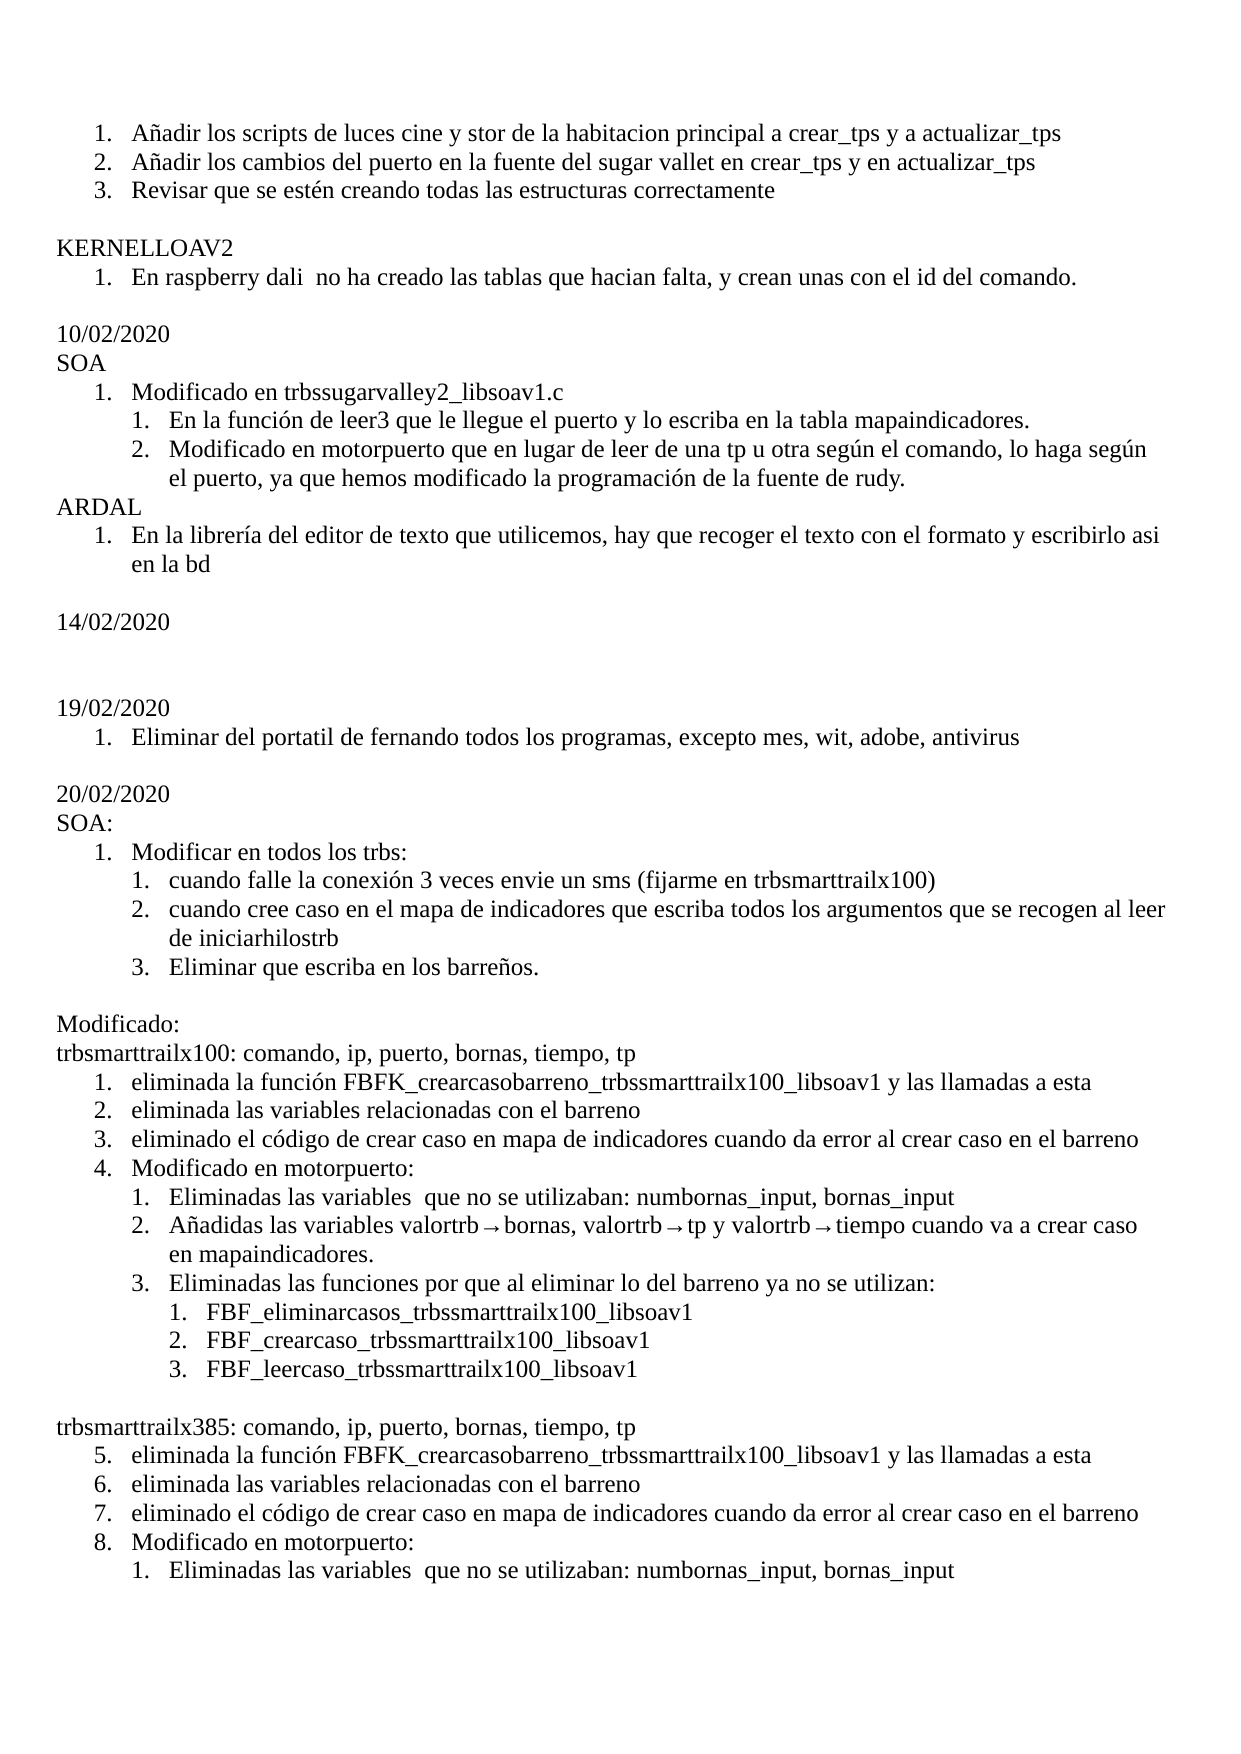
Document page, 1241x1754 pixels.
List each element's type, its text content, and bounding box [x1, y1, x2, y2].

text Modificado: [56, 1009, 1167, 1038]
text trbsmarttrailx100: comando, ip, puerto, bornas, tiempo, tp [56, 1038, 1167, 1067]
list FBF_crearcaso_trbssmarttrailx100_libsoav1 [169, 1326, 1167, 1354]
list Eliminadas las funciones por que al eliminar lo del barreno ya no se utilizan: [131, 1268, 1167, 1297]
text SOA: [56, 808, 1167, 837]
list cuando falle la conexión 3 veces envie un sms (fijarme en trbsmarttrailx100) [131, 866, 1167, 894]
text ARDAL [56, 492, 1167, 521]
list Eliminadas las variables que no se utilizaban: numbornas_input, bornas_input [131, 1556, 1167, 1584]
list Modificar en todos los trbs: [94, 837, 1167, 866]
list En la función de leer3 que le llegue el puerto y lo escriba en la tabla mapaindicadores. [131, 406, 1167, 434]
text 19/02/2020 [56, 693, 1167, 722]
list Eliminadas las variables que no se utilizaban: numbornas_input, bornas_input [131, 1182, 1167, 1211]
list eliminada las variables relacionadas con el barreno [94, 1469, 1167, 1498]
list Añadir los cambios del puerto en la fuente del sugar vallet en crear_tps y en actualizar_tps [94, 147, 1167, 176]
list Añadidas las variables valortrb→bornas, valortrb→tp y valortrb→tiempo cuando va a crear caso en mapaindicadores. [131, 1211, 1167, 1268]
list eliminada las variables relacionadas con el barreno [94, 1096, 1167, 1124]
list eliminada la función FBFK_crearcasobarreno_trbssmarttrailx100_libsoav1 y las llamadas a esta [94, 1441, 1167, 1469]
list Añadir los scripts de luces cine y stor de la habitacion principal a crear_tps y a actualizar_tps [94, 118, 1167, 147]
list Eliminar del portatil de fernando todos los programas, excepto mes, wit, adobe, antivirus [94, 722, 1167, 751]
list Modificado en trbssugarvalley2_libsoav1.c [94, 377, 1167, 406]
list En raspberry dali no ha creado las tablas que hacian falta, y crean unas con el id del comando. [94, 262, 1167, 291]
list eliminado el código de crear caso en mapa de indicadores cuando da error al crear caso en el barreno [94, 1498, 1167, 1527]
list FBF_eliminarcasos_trbssmarttrailx100_libsoav1 [169, 1297, 1167, 1326]
text SOA [56, 348, 1167, 377]
list FBF_leercaso_trbssmarttrailx100_libsoav1 [169, 1354, 1167, 1383]
list Modificado en motorpuerto: [94, 1153, 1167, 1182]
list Eliminar que escriba en los barreños. [131, 952, 1167, 981]
list eliminado el código de crear caso en mapa de indicadores cuando da error al crear caso en el barreno [94, 1124, 1167, 1153]
text KERNELLOAV2 [56, 233, 1167, 262]
list Revisar que se estén creando todas las estructuras correctamente [94, 176, 1167, 204]
list En la librería del editor de texto que utilicemos, hay que recoger el texto con el formato y escribirlo asi en la bd [94, 521, 1167, 578]
text trbsmarttrailx385: comando, ip, puerto, bornas, tiempo, tp [56, 1412, 1167, 1441]
list Modificado en motorpuerto que en lugar de leer de una tp u otra según el comando, lo haga según el puerto, ya que hemos modificado la programación de la fuente de rudy. [131, 434, 1167, 492]
text 20/02/2020 [56, 779, 1167, 808]
text 10/02/2020 [56, 319, 1167, 348]
list cuando cree caso en el mapa de indicadores que escriba todos los argumentos que se recogen al leer de iniciarhilostrb [131, 894, 1167, 952]
list Modificado en motorpuerto: [94, 1527, 1167, 1556]
text 14/02/2020 [56, 607, 1167, 636]
list eliminada la función FBFK_crearcasobarreno_trbssmarttrailx100_libsoav1 y las llamadas a esta [94, 1067, 1167, 1096]
